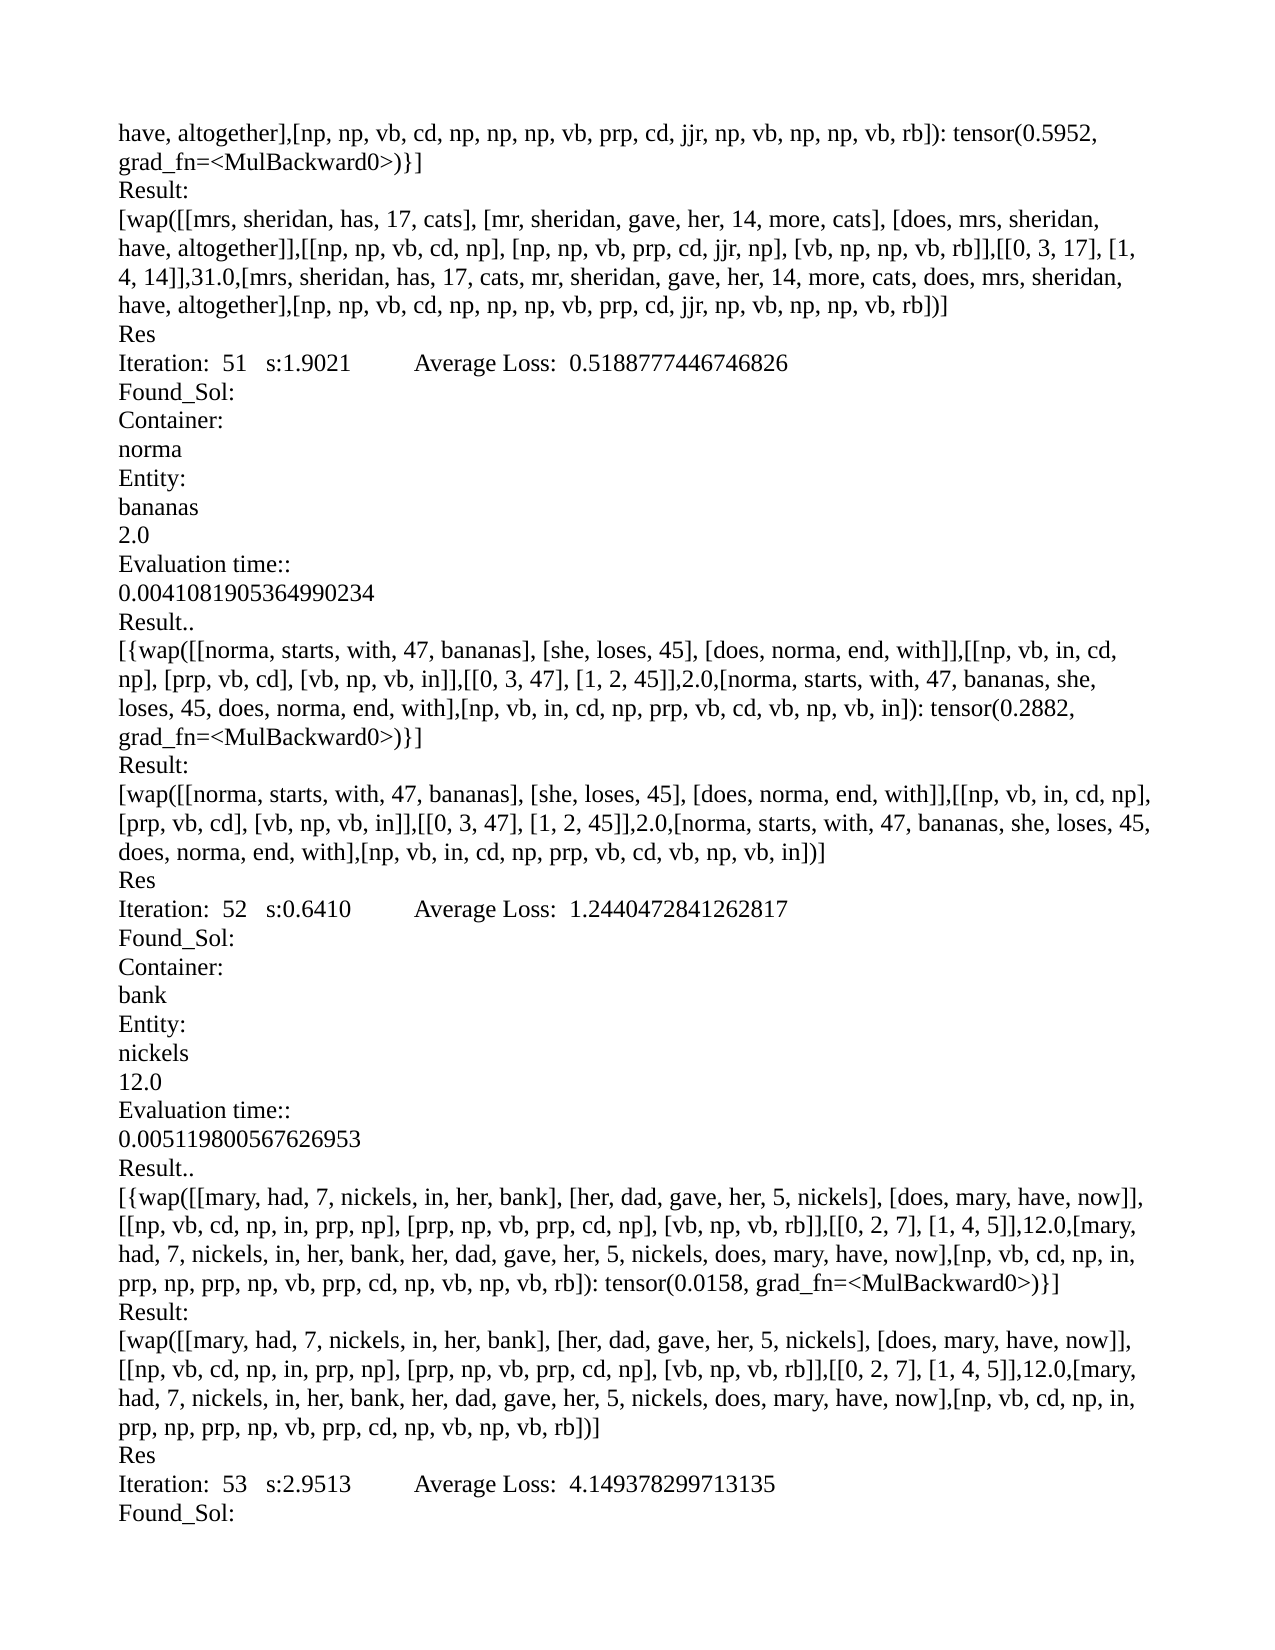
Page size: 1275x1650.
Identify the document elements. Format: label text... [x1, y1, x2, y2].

text Entity: [118, 1009, 1157, 1038]
text Result: [118, 176, 1157, 204]
text Res [118, 866, 1157, 894]
text 12.0 [118, 1067, 1157, 1096]
text Container: [118, 406, 1157, 434]
text [wap([[mrs, sheridan, has, 17, cats], [mr, sheridan, gave, her, 14, more, cats], [does, mrs, sheridan, have, altogether]],[[np, np, vb, cd, np], [np, np, vb, prp, cd, jjr, np], [vb, np, np, vb, rb]],[[0, 3, 17], [1, 4, 14]],31.0,[mrs, sheridan, has, 17, cats, mr, sheridan, gave, her, 14, more, cats, does, mrs, sheridan, have, altogether],[np, np, vb, cd, np, np, np, vb, prp, cd, jjr, np, vb, np, np, vb, rb])] [118, 204, 1157, 319]
text Iteration: 53 s:2.9513 Average Loss: 4.149378299713135 [118, 1469, 1157, 1498]
text [wap([[norma, starts, with, 47, bananas], [she, loses, 45], [does, norma, end, with]],[[np, vb, in, cd, np], [prp, vb, cd], [vb, np, vb, in]],[[0, 3, 47], [1, 2, 45]],2.0,[norma, starts, with, 47, bananas, she, loses, 45, does, norma, end, with],[np, vb, in, cd, np, prp, vb, cd, vb, np, vb, in])] [118, 779, 1157, 866]
text Entity: [118, 463, 1157, 492]
text Found_Sol: [118, 923, 1157, 952]
text Result.. [118, 1153, 1157, 1182]
text bank [118, 981, 1157, 1009]
text Result: [118, 1297, 1157, 1326]
text Result: [118, 751, 1157, 779]
text Evaluation time:: [118, 549, 1157, 578]
text Res [118, 1441, 1157, 1469]
text norma [118, 434, 1157, 463]
text 0.0041081905364990234 [118, 578, 1157, 607]
text Iteration: 52 s:0.6410 Average Loss: 1.2440472841262817 [118, 894, 1157, 923]
text 0.005119800567626953 [118, 1124, 1157, 1153]
text [wap([[mary, had, 7, nickels, in, her, bank], [her, dad, gave, her, 5, nickels], [does, mary, have, now]],[[np, vb, cd, np, in, prp, np], [prp, np, vb, prp, cd, np], [vb, np, vb, rb]],[[0, 2, 7], [1, 4, 5]],12.0,[mary, had, 7, nickels, in, her, bank, her, dad, gave, her, 5, nickels, does, mary, have, now],[np, vb, cd, np, in, prp, np, prp, np, vb, prp, cd, np, vb, np, vb, rb])] [118, 1326, 1157, 1441]
text nickels [118, 1038, 1157, 1067]
text Container: [118, 952, 1157, 981]
text Evaluation time:: [118, 1096, 1157, 1124]
text have, altogether],[np, np, vb, cd, np, np, np, vb, prp, cd, jjr, np, vb, np, np, vb, rb]): tensor(0.5952, grad_fn=<MulBackward0>)}] [118, 118, 1157, 176]
text [{wap([[mary, had, 7, nickels, in, her, bank], [her, dad, gave, her, 5, nickels], [does, mary, have, now]],[[np, vb, cd, np, in, prp, np], [prp, np, vb, prp, cd, np], [vb, np, vb, rb]],[[0, 2, 7], [1, 4, 5]],12.0,[mary, had, 7, nickels, in, her, bank, her, dad, gave, her, 5, nickels, does, mary, have, now],[np, vb, cd, np, in, prp, np, prp, np, vb, prp, cd, np, vb, np, vb, rb]): tensor(0.0158, grad_fn=<MulBackward0>)}] [118, 1182, 1157, 1297]
text Found_Sol: [118, 1498, 1157, 1527]
text Found_Sol: [118, 377, 1157, 406]
text Iteration: 51 s:1.9021 Average Loss: 0.5188777446746826 [118, 348, 1157, 377]
text [{wap([[norma, starts, with, 47, bananas], [she, loses, 45], [does, norma, end, with]],[[np, vb, in, cd, np], [prp, vb, cd], [vb, np, vb, in]],[[0, 3, 47], [1, 2, 45]],2.0,[norma, starts, with, 47, bananas, she, loses, 45, does, norma, end, with],[np, vb, in, cd, np, prp, vb, cd, vb, np, vb, in]): tensor(0.2882, grad_fn=<MulBackward0>)}] [118, 636, 1157, 751]
text 2.0 [118, 521, 1157, 549]
text Res [118, 319, 1157, 348]
text Result.. [118, 607, 1157, 636]
text bananas [118, 492, 1157, 521]
